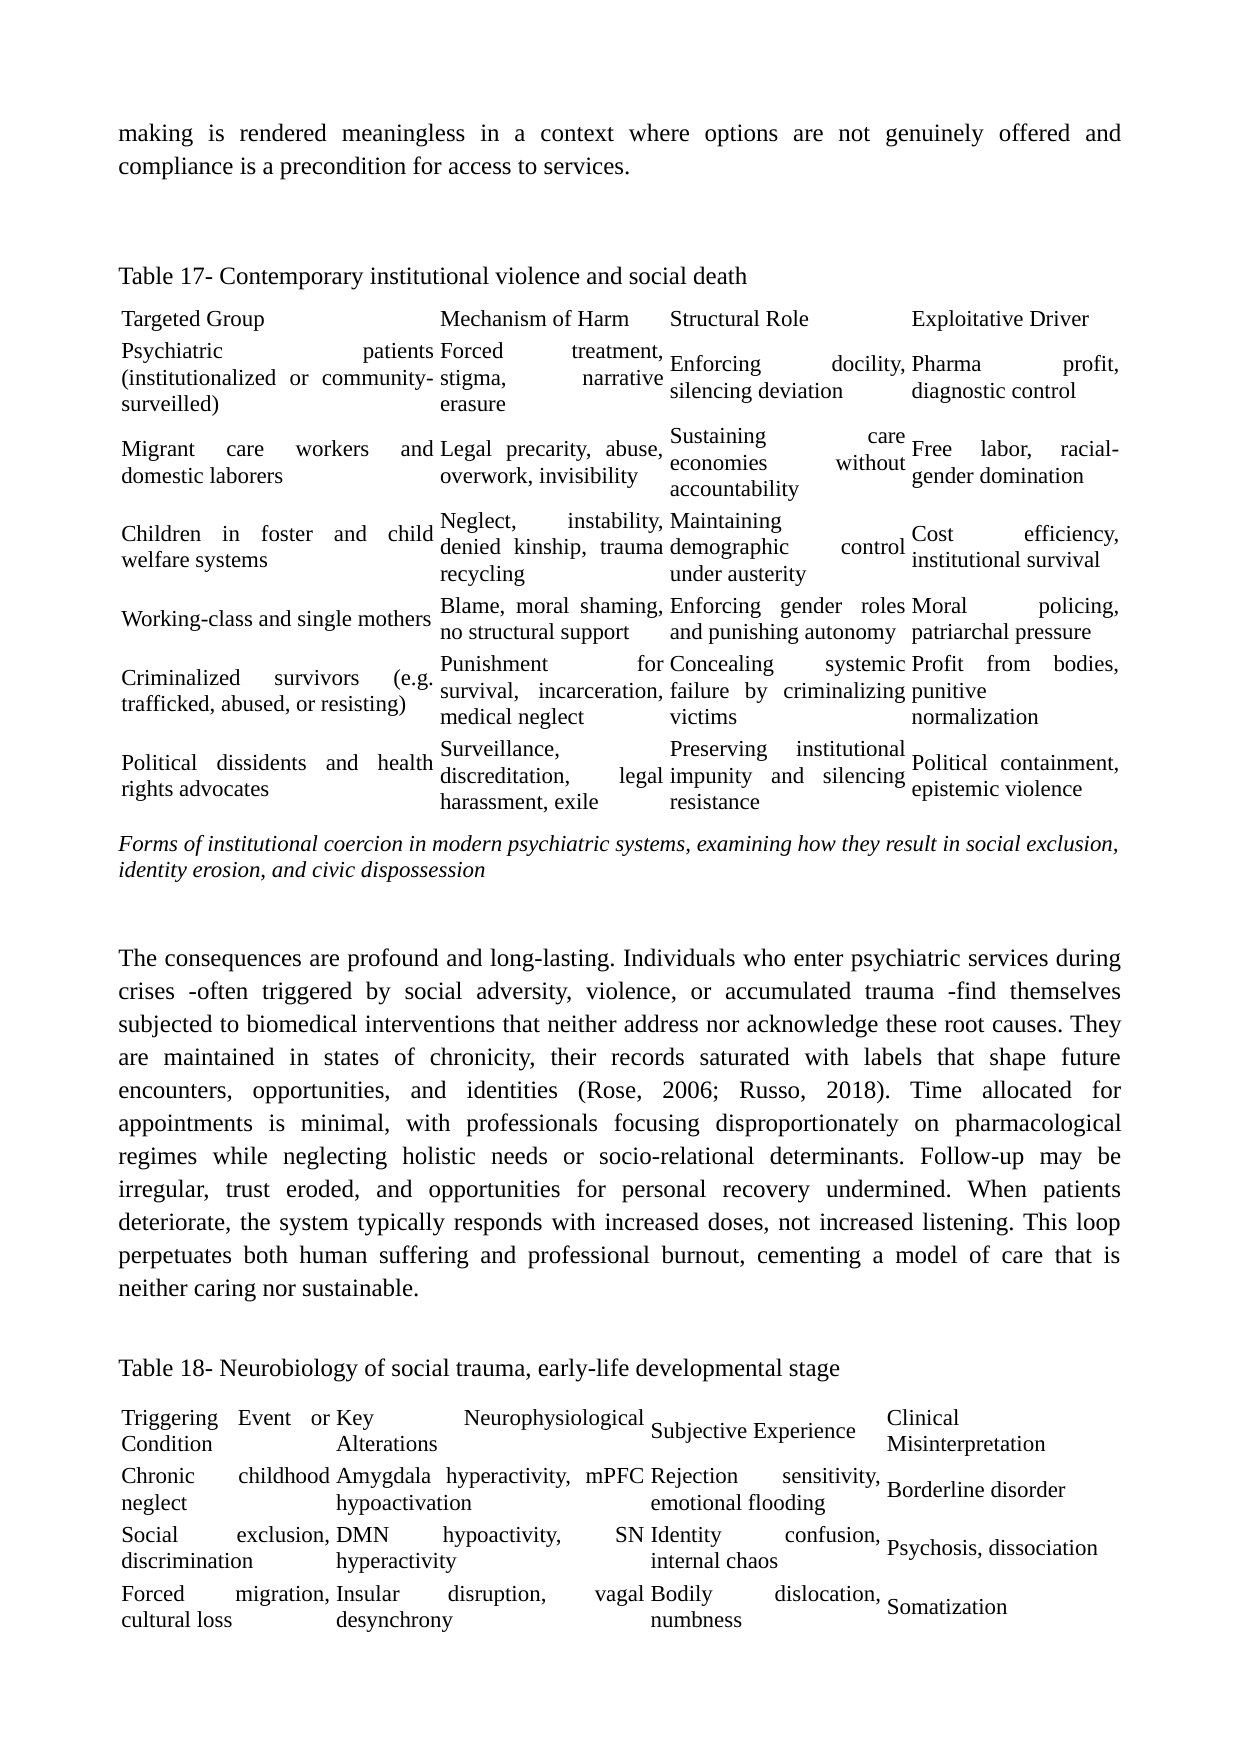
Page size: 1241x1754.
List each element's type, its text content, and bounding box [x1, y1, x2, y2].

table_cell Chronic childhood neglect [118, 1460, 333, 1518]
table_cell Enforcing gender roles and punishing autonomy [667, 589, 908, 648]
text Table 18- Neurobiology of social trauma, early-life developmental stage [118, 1321, 1122, 1382]
table_cell Children in foster and child welfare systems [118, 504, 437, 589]
table_cell Somatization [884, 1577, 1122, 1635]
table_cell Psychosis, dissociation [884, 1518, 1122, 1577]
table_cell Neglect, instability, denied kinship, trauma recycling [437, 504, 667, 589]
table_cell Social exclusion, discrimination [118, 1518, 333, 1577]
table_cell Free labor, racial-gender domination [909, 419, 1122, 504]
table_cell Moral policing, patriarchal pressure [909, 589, 1122, 648]
table_cell Insular disruption, vagal desynchrony [333, 1577, 647, 1635]
table_header Subjective Experience [648, 1401, 884, 1460]
table_cell Forced migration, cultural loss [118, 1577, 333, 1635]
table_cell Working-class and single mothers [118, 589, 437, 648]
table_cell Preserving institutional impunity and silencing resistance [667, 733, 908, 817]
table_cell Punishment for survival, incarceration, medical neglect [437, 648, 667, 732]
table_cell Surveillance, discreditation, legal harassment, exile [437, 733, 667, 817]
table_header Targeted Group [118, 302, 437, 334]
table_cell Profit from bodies, punitive normalization [909, 648, 1122, 732]
table_cell Political dissidents and health rights advocates [118, 733, 437, 817]
table_cell Enforcing docility, silencing deviation [667, 334, 908, 419]
text The consequences are profound and long-lasting. Individuals who enter psychiatric services during crises -often triggered by social adversity, violence, or accumulated trauma -find themselves subjected to biomedical interventions that neither address nor acknowledge these root causes. They are maintained in states of chronicity, their records saturated with labels that shape future encounters, opportunities, and identities (Rose, 2006; Russo, 2018). Time allocated for appointments is minimal, with professionals focusing disproportionately on pharmacological regimes while neglecting holistic needs or socio-relational determinants. Follow-up may be irregular, trust eroded, and opportunities for personal recovery undermined. When patients deteriorate, the system typically responds with increased doses, not increased listening. This loop perpetuates both human suffering and professional burnout, cementing a model of care that is neither caring nor sustainable. [118, 943, 1122, 1302]
table_cell Identity confusion, internal chaos [648, 1518, 884, 1577]
table_cell Legal precarity, abuse, overwork, invisibility [437, 419, 667, 504]
table_cell Migrant care workers and domestic laborers [118, 419, 437, 504]
table_cell Amygdala hyperactivity, mPFC hypoactivation [333, 1460, 647, 1518]
table_cell Pharma profit, diagnostic control [909, 334, 1122, 419]
table_cell Psychiatric patients (institutionalized or community-surveilled) [118, 334, 437, 419]
table_cell Forced treatment, stigma, narrative erasure [437, 334, 667, 419]
table_cell Rejection sensitivity, emotional flooding [648, 1460, 884, 1518]
table_header Key Neurophysiological Alterations [333, 1401, 647, 1460]
text Forms of institutional coercion in modern psychiatric systems, examining how they result in social exclusion, identity erosion, and civic dispossession [118, 830, 1122, 883]
subtitle Table 17- Contemporary institutional violence and social death [118, 261, 1122, 290]
table_cell Political containment, epistemic violence [909, 733, 1122, 817]
table_cell Sustaining care economies without accountability [667, 419, 908, 504]
table_cell Maintaining demographic control under austerity [667, 504, 908, 589]
text making is rendered meaningless in a context where options are not genuinely offered and compliance is a precondition for access to services. [118, 118, 1122, 180]
table_header Triggering Event or Condition [118, 1401, 333, 1460]
table_cell Concealing systemic failure by criminalizing victims [667, 648, 908, 732]
table_cell Blame, moral shaming, no structural support [437, 589, 667, 648]
table_cell Cost efficiency, institutional survival [909, 504, 1122, 589]
table_header Clinical Misinterpretation [884, 1401, 1122, 1460]
table_cell DMN hypoactivity, SN hyperactivity [333, 1518, 647, 1577]
table_cell Bodily dislocation, numbness [648, 1577, 884, 1635]
table_header Exploitative Driver [909, 302, 1122, 334]
table_cell Borderline disorder [884, 1460, 1122, 1518]
table_header Structural Role [667, 302, 908, 334]
table_header Mechanism of Harm [437, 302, 667, 334]
table_cell Criminalized survivors (e.g. trafficked, abused, or resisting) [118, 648, 437, 732]
